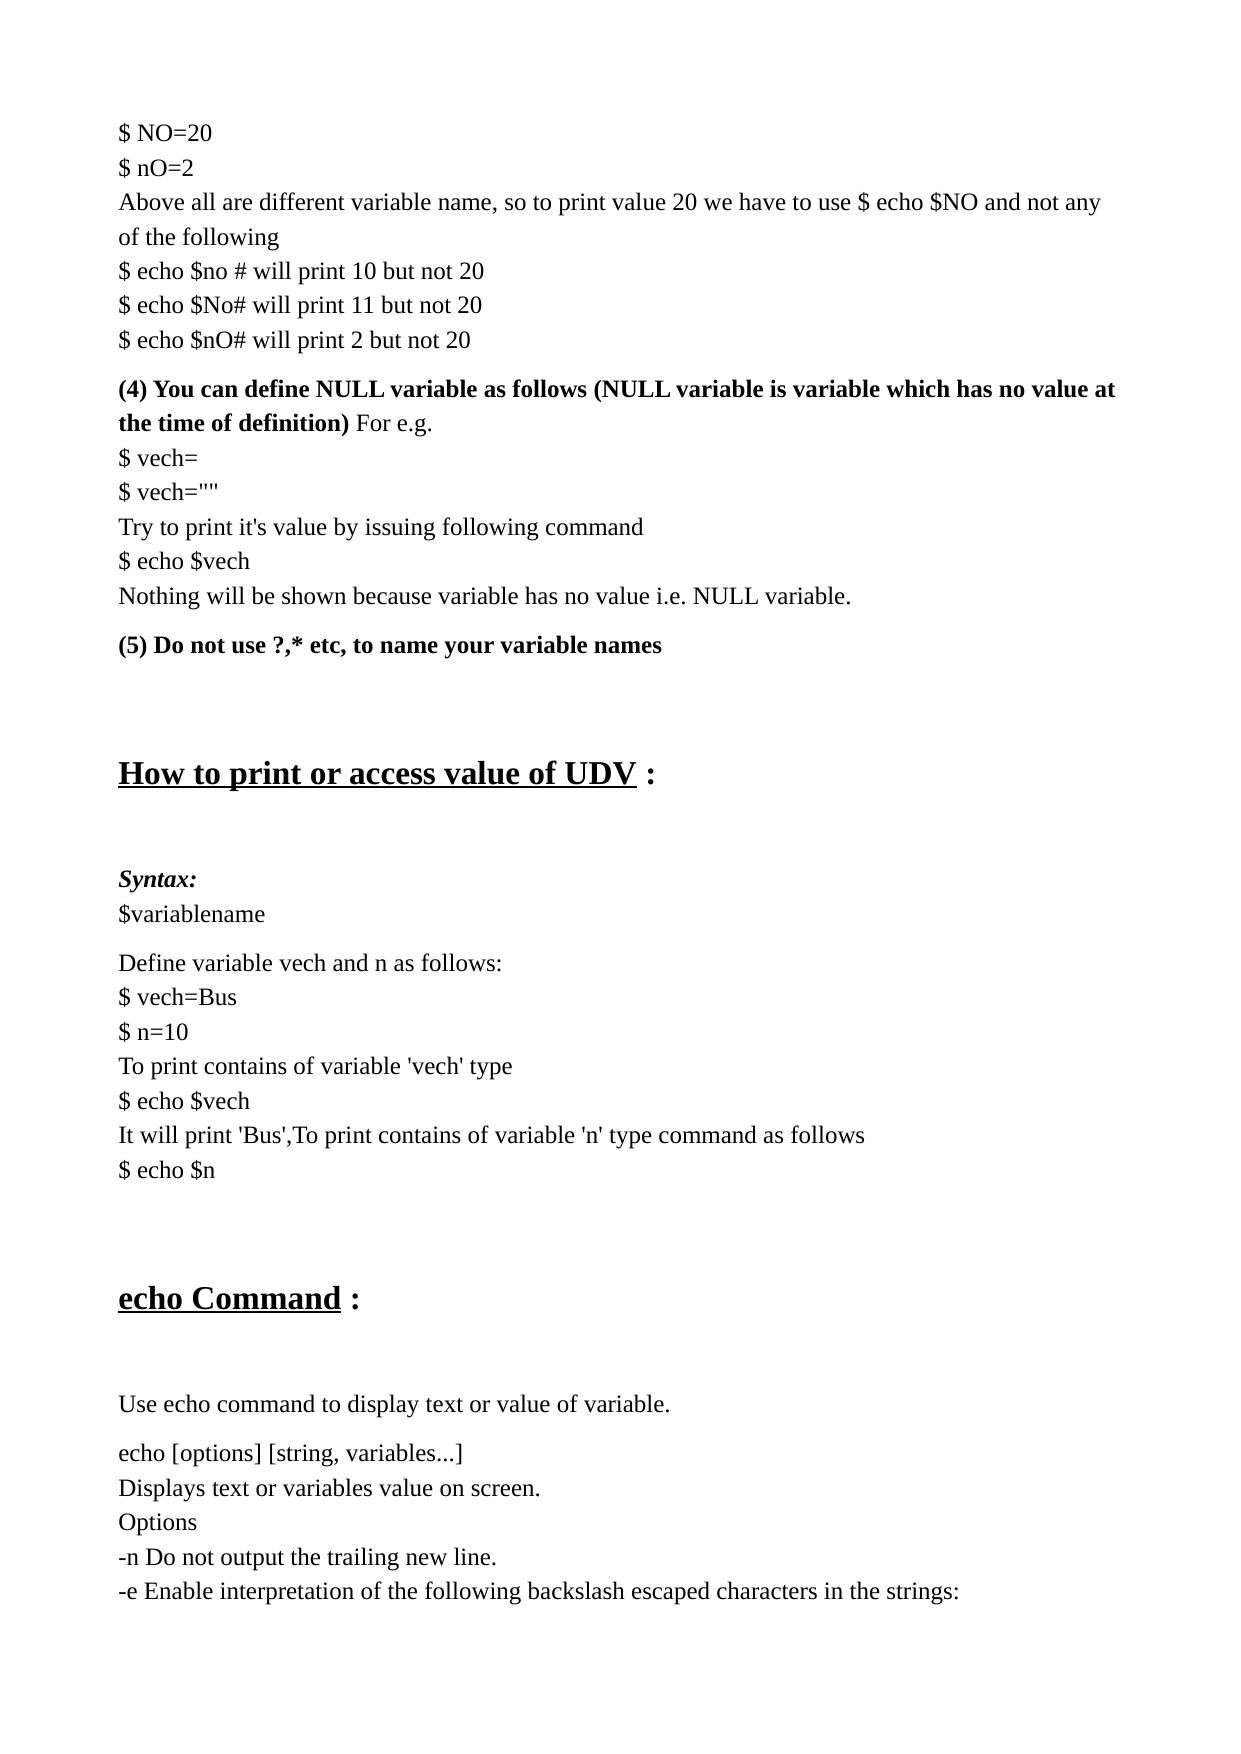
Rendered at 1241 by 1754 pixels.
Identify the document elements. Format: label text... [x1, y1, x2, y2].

text Syntax: $variablename [118, 864, 1122, 928]
subtitle How to print or access value of UDV : [118, 753, 1122, 791]
text (4) You can define NULL variable as follows (NULL variable is variable which has no value at the time of definition) For e.g. $ vech= $ vech="" Try to print it's value by issuing following command $ echo $vech Nothing will be shown because variable has no value i.e. NULL variable. [118, 374, 1122, 610]
text Use echo command to display text or value of variable. [118, 1389, 1122, 1418]
text echo [options] [string, variables...] Displays text or variables value on screen. Options -n Do not output the trailing new line. -e Enable interpretation of the following backslash escaped characters in the strings: [118, 1438, 1122, 1605]
text $ NO=20 $ nO=2 Above all are different variable name, so to print value 20 we have to use $ echo $NO and not any of the following $ echo $no # will print 10 but not 20 $ echo $No# will print 11 but not 20 $ echo $nO# will print 2 but not 20 [118, 118, 1122, 354]
subtitle echo Command : [118, 1278, 1122, 1316]
text Define variable vech and n as follows: $ vech=Bus $ n=10 To print contains of variable 'vech' type $ echo $vech It will print 'Bus',To print contains of variable 'n' type command as follows $ echo $n [118, 948, 1122, 1184]
text (5) Do not use ?,* etc, to name your variable names [118, 630, 1122, 659]
